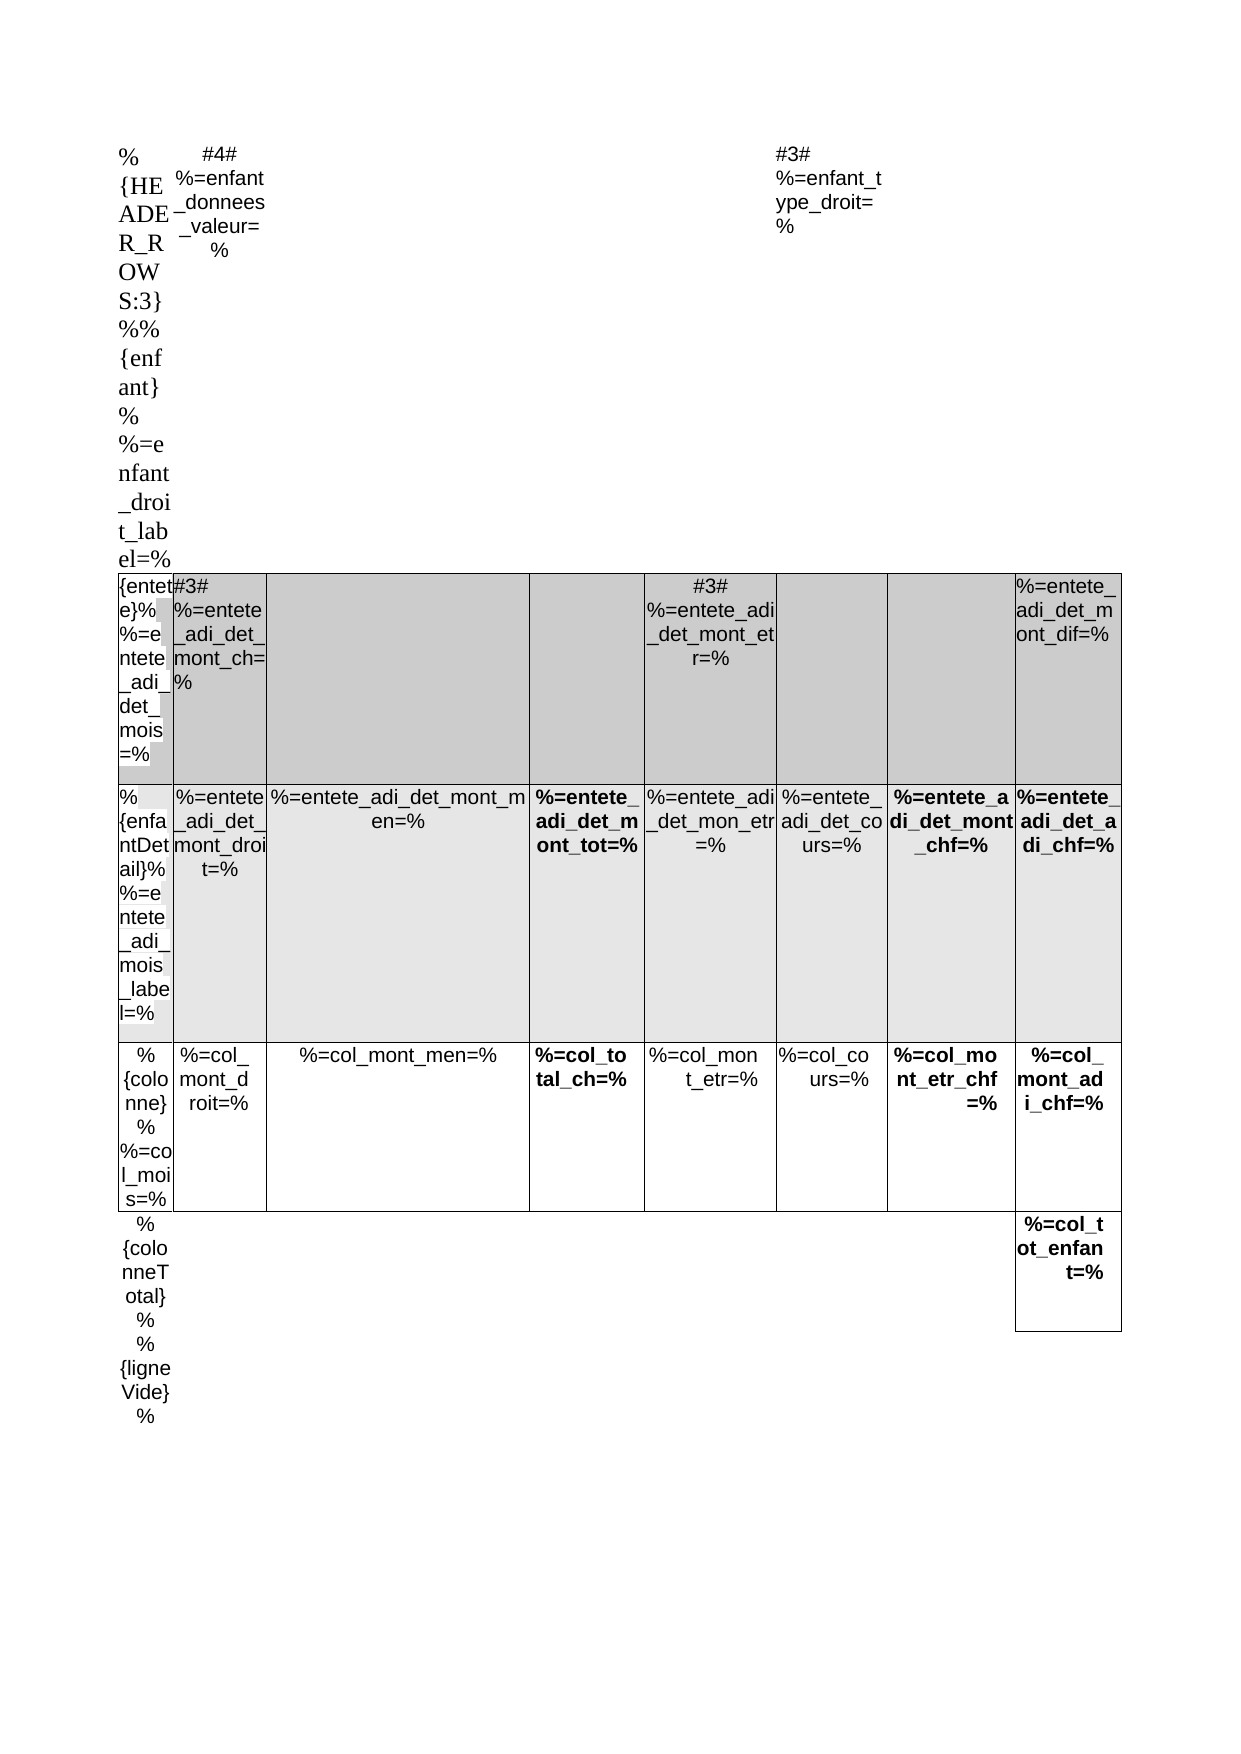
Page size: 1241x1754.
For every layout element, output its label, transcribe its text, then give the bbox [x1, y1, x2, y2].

table_cell %{colonneTotal}% [118, 1212, 172, 1332]
table_cell %=col_mont_etr=% [645, 1043, 776, 1211]
table_cell %{colonne}%%=col_mois=% [119, 1043, 172, 1211]
table_cell [173, 1332, 266, 1427]
table_cell %=entete_adi_det_mont_droit=% [174, 785, 266, 1042]
table_cell %=entete_adi_det_mont_tot=% [530, 785, 644, 1042]
table_cell %=col_mont_adi_chf=% [1016, 1043, 1121, 1211]
table_cell [777, 574, 887, 784]
table_cell [529, 1212, 644, 1332]
table_cell [887, 1212, 1015, 1332]
table_cell [266, 1332, 529, 1427]
table_cell %=entete_adi_det_mont_chf=% [888, 785, 1015, 1042]
table_cell [888, 574, 1015, 784]
table_header [1015, 142, 1122, 573]
table_cell %=entete_adi_det_adi_chf=% [1016, 785, 1121, 1042]
table_cell %=col_total_ch=% [530, 1043, 644, 1211]
table_cell %=col_mont_etr_chf=% [888, 1043, 1015, 1211]
table_cell [266, 1212, 529, 1332]
table_cell [644, 1332, 776, 1427]
table_cell [173, 1212, 266, 1332]
table_cell [267, 574, 529, 784]
table_cell %{enfantDetail}%%=entete_adi_mois_label=% [119, 785, 172, 1042]
table_cell #3#%=entete_adi_det_mont_etr=% [645, 574, 776, 784]
table_cell %=col_mont_droit=% [174, 1043, 266, 1211]
table_cell %=entete_adi_det_mont_dif=% [1016, 574, 1121, 784]
table_cell %{ligneVide}% [118, 1332, 172, 1427]
table_cell [644, 1212, 776, 1332]
table_cell {entete}%%=entete_adi_det_mois=% [119, 574, 172, 784]
table_header [644, 142, 776, 573]
table_header #3#%=enfant_type_droit=% [776, 142, 887, 573]
table_cell [529, 1332, 644, 1427]
table_cell %=col_mont_men=% [267, 1043, 529, 1211]
table_header [887, 142, 1015, 573]
table_cell %=entete_adi_det_cours=% [777, 785, 887, 1042]
table_header %{HEADER_ROWS:3}%%{enfant}%%=enfant_droit_label=% [118, 142, 172, 573]
table_cell %=entete_adi_det_mon_etr=% [645, 785, 776, 1042]
table_cell [1015, 1332, 1122, 1427]
table_header [529, 142, 644, 573]
table_cell [776, 1332, 887, 1427]
table_cell %=col_cours=% [777, 1043, 887, 1211]
table_cell %=entete_adi_det_mont_men=% [267, 785, 529, 1042]
table_cell [776, 1212, 887, 1332]
table_cell [530, 574, 644, 784]
table_cell #3#%=entete_adi_det_mont_ch=% [174, 574, 266, 784]
table_cell [887, 1332, 1015, 1427]
table_header #4#%=enfant_donnees_valeur=% [173, 142, 266, 573]
table_header [266, 142, 529, 573]
table_cell %=col_tot_enfant=% [1016, 1212, 1121, 1331]
